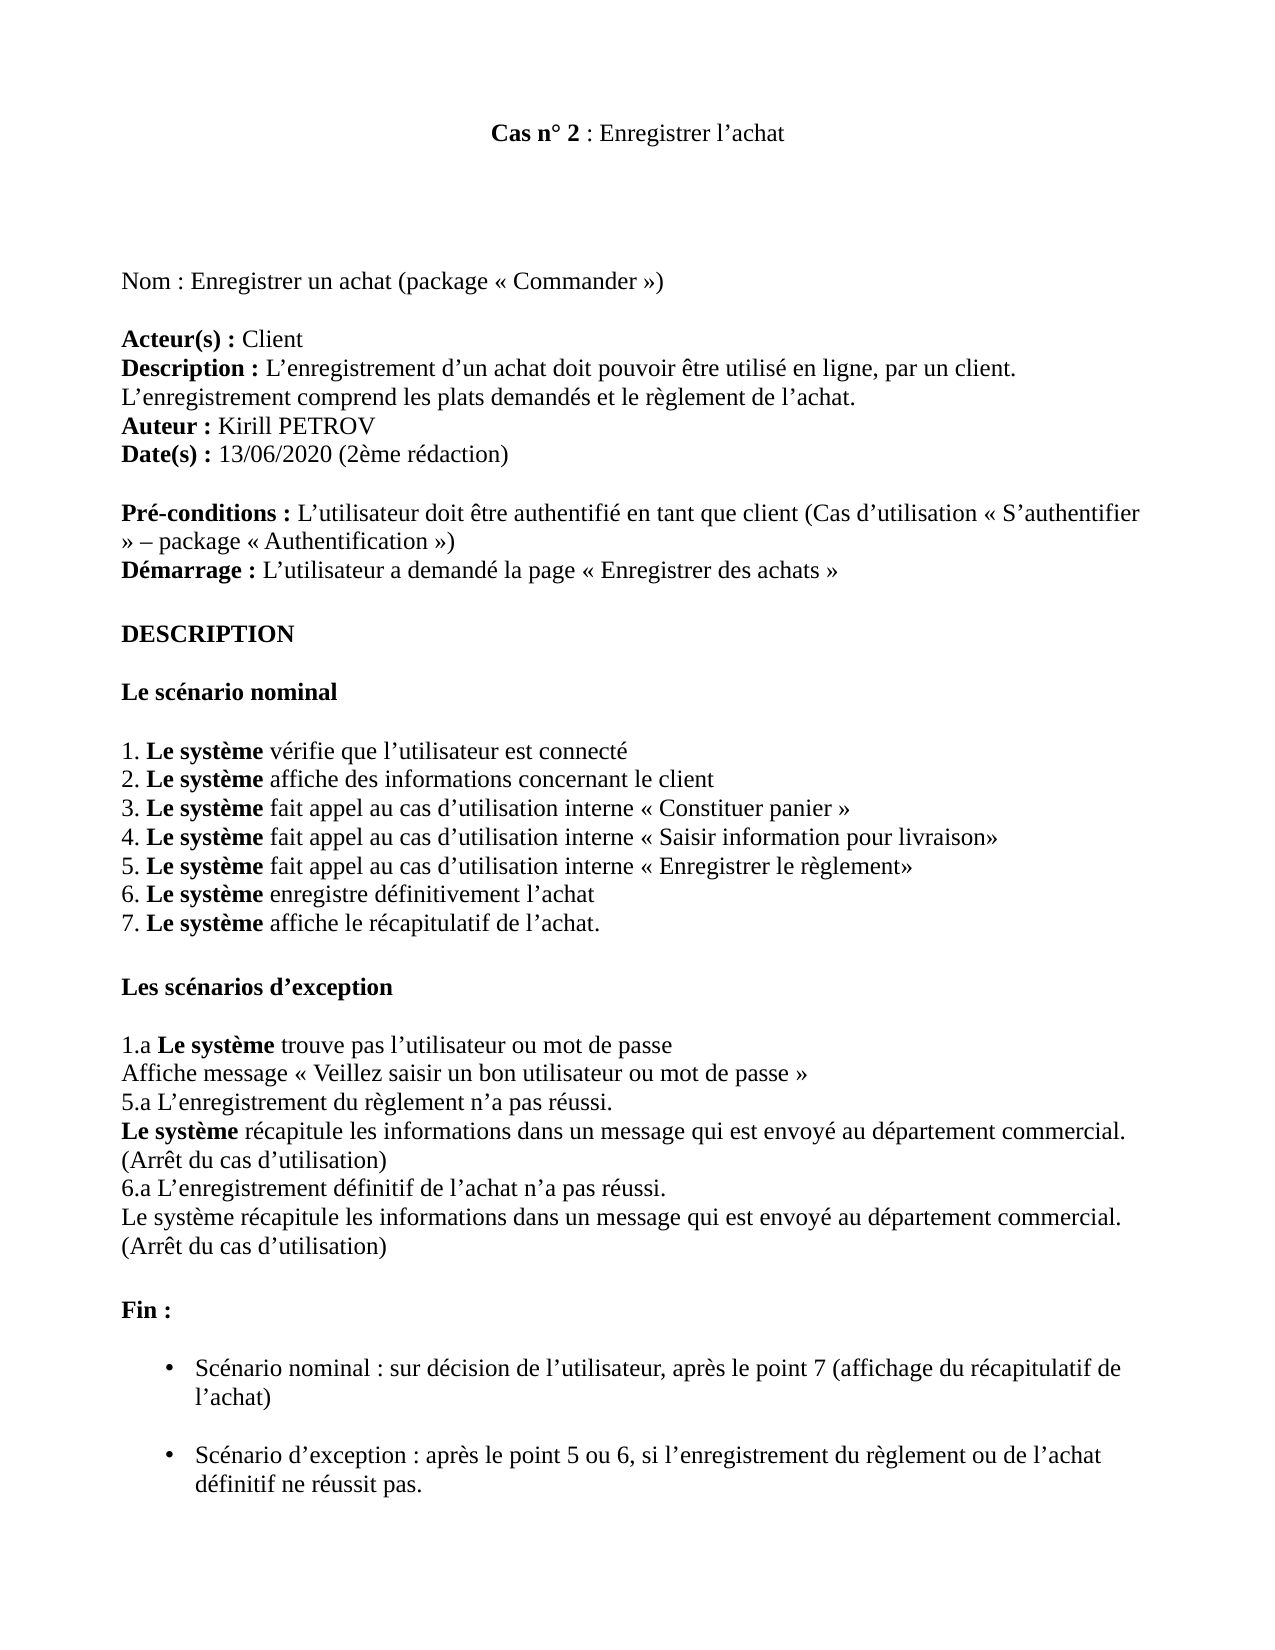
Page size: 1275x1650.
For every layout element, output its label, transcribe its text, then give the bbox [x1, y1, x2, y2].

table_cell Les scénarios d’exception 1.a Le système trouve pas l’utilisateur ou mot de passe Affiche message « Veillez saisir un bon utilisateur ou mot de passe » 5.a L’enregistrement du règlement n’a pas réussi. Le système récapitule les informations dans un message qui est envoyé au département commercial. (Arrêt du cas d’utilisation) 6.a L’enregistrement définitif de l’achat n’a pas réussi. Le système récapitule les informations dans un message qui est envoyé au département commercial. (Arrêt du cas d’utilisation) [118, 969, 1157, 1292]
table_header Nom : Enregistrer un achat (package « Commander ») Acteur(s) : Client Description : L’enregistrement d’un achat doit pouvoir être utilisé en ligne, par un client. L’enregistrement comprend les plats demandés et le règlement de l’achat. Auteur : Kirill PETROV Date(s) : 13/06/2020 (2ème rédaction) Pré-conditions : L’utilisateur doit être authentifié en tant que client (Cas d’utilisation « S’authentifier » – package « Authentification ») Démarrage : L’utilisateur a demandé la page « Enregistrer des achats » [118, 205, 1157, 616]
table_cell DESCRIPTION Le scénario nominal 1. Le système vérifie que l’utilisateur est connecté 2. Le système affiche des informations concernant le client 3. Le système fait appel au cas d’utilisation interne « Constituer panier » 4. Le système fait appel au cas d’utilisation interne « Saisir information pour livraison» 5. Le système fait appel au cas d’utilisation interne « Enregistrer le règlement» 6. Le système enregistre définitivement l’achat 7. Le système affiche le récapitulatif de l’achat. [118, 616, 1157, 969]
table_cell Fin : Scénario nominal : sur décision de l’utilisateur, après le point 7 (affichage du récapitulatif de l’achat) Scénario d’exception : après le point 5 ou 6, si l’enregistrement du règlement ou de l’achat définitif ne réussit pas. [118, 1292, 1157, 1530]
text Cas n° 2 : Enregistrer l’achat [118, 118, 1157, 147]
